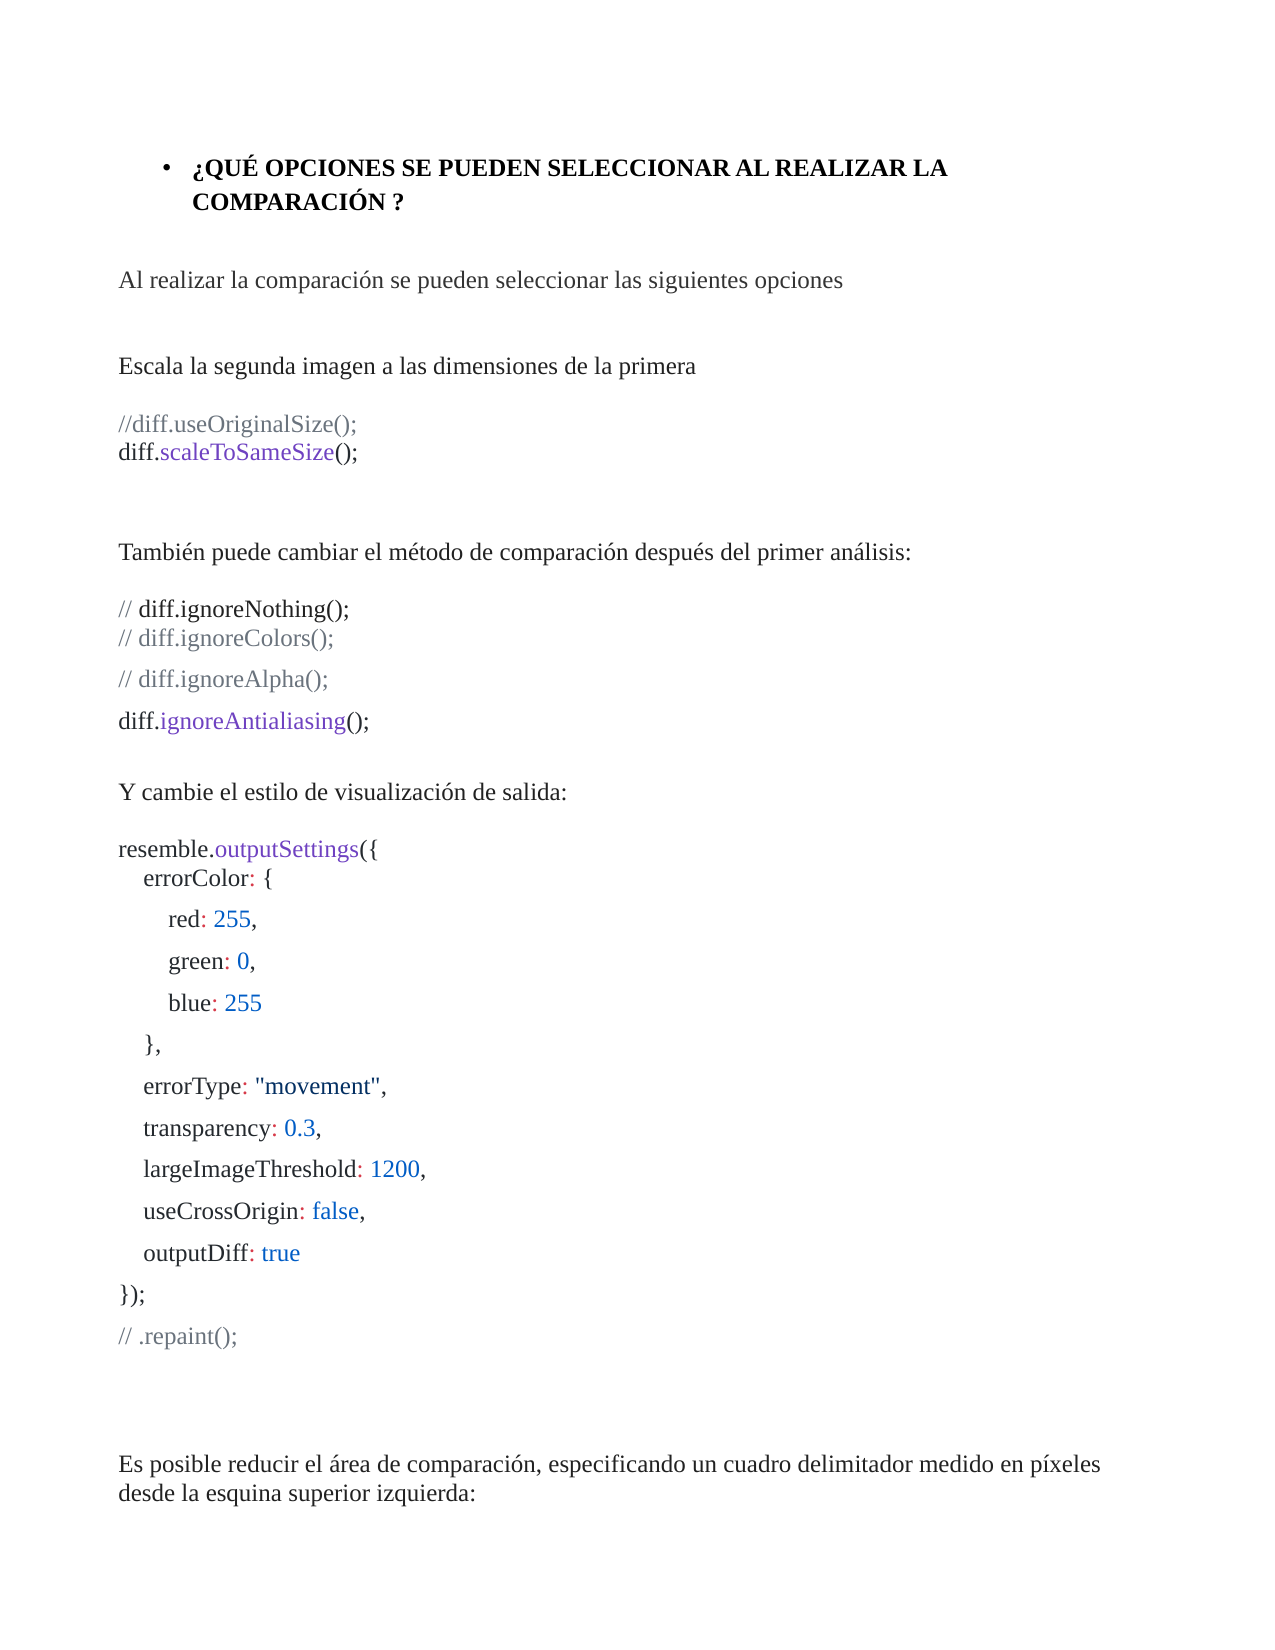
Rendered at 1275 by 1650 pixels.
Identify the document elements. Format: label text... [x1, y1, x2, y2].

text //diff.useOriginalSize(); [118, 409, 1157, 437]
text }); [118, 1279, 1157, 1308]
text blue: 255 [118, 988, 1157, 1017]
text outputDiff: true [118, 1238, 1157, 1267]
list ¿QUÉ OPCIONES SE PUEDEN SELECCIONAR AL REALIZAR LA COMPARACIÓN ? [162, 153, 1157, 216]
text Y cambie el estilo de visualización de salida: [118, 748, 1157, 805]
text diff.ignoreAntialiasing(); [118, 706, 1157, 735]
text red: 255, [118, 904, 1157, 933]
text useCrossOrigin: false, [118, 1196, 1157, 1225]
text resemble.outputSettings({ [118, 834, 1157, 863]
text Al realizar la comparación se pueden seleccionar las siguientes opciones [118, 265, 1157, 294]
text }, [118, 1029, 1157, 1058]
text // diff.ignoreNothing(); [118, 594, 1157, 623]
text transparency: 0.3, [118, 1113, 1157, 1142]
text También puede cambiar el método de comparación después del primer análisis: [118, 508, 1157, 565]
text // .repaint(); [118, 1321, 1157, 1350]
text // diff.ignoreAlpha(); [118, 664, 1157, 693]
text Es posible reducir el área de comparación, especificando un cuadro delimitador medido en píxeles desde la esquina superior izquierda: [118, 1420, 1157, 1507]
text green: 0, [118, 946, 1157, 975]
text // diff.ignoreColors(); [118, 623, 1157, 652]
text largeImageThreshold: 1200, [118, 1154, 1157, 1183]
text errorColor: { [118, 863, 1157, 892]
text diff.scaleToSameSize(); [118, 437, 1157, 466]
text errorType: "movement", [118, 1071, 1157, 1100]
text Escala la segunda imagen a las dimensiones de la primera [118, 322, 1157, 380]
